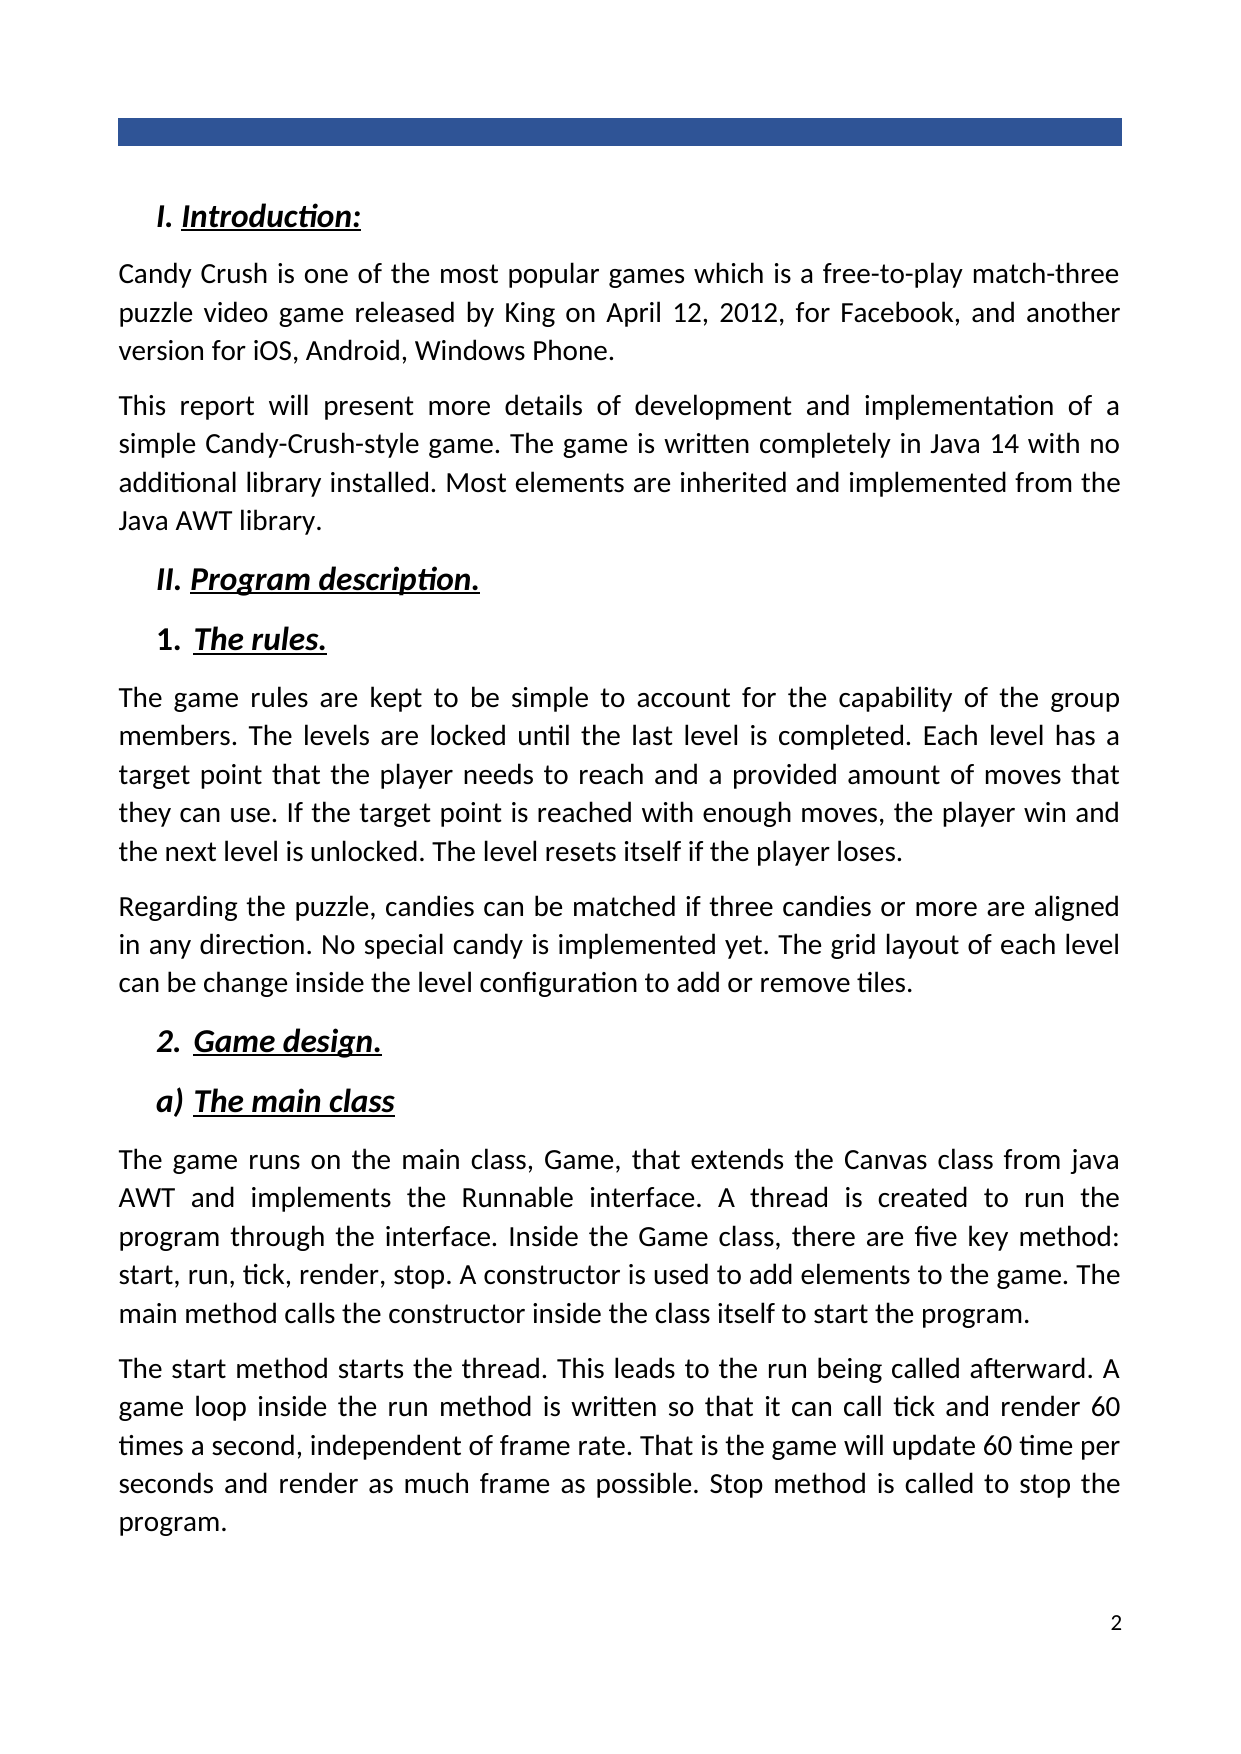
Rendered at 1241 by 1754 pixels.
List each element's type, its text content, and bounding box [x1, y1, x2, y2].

text The game runs on the main class, Game, that extends the Canvas class from java AWT and implements the Runnable interface. A thread is created to run the program through the interface. Inside the Game class, there are five key method: start, run, tick, render, stop. A constructor is used to add elements to the game. The main method calls the constructor inside the class itself to start the program. [118, 1141, 1122, 1330]
list The main class [156, 1080, 1122, 1121]
text Regarding the puzzle, candies can be matched if three candies or more are aligned in any direction. No special candy is implemented yet. The grid layout of each level can be change inside the level configuration to add or remove tiles. [118, 888, 1122, 1000]
list Program description. [156, 558, 1122, 598]
list Game design. [156, 1020, 1122, 1060]
text This report will present more details of development and implementation of a simple Candy-Crush-style game. The game is written completely in Java 14 with no additional library installed. Most elements are inherited and implemented from the Java AWT library. [118, 387, 1122, 538]
text Candy Crush is one of the most popular games which is a free-to-play match-three puzzle video game released by King on April 12, 2012, for Facebook, and another version for iOS, Android, Windows Phone. [118, 255, 1122, 368]
text The game rules are kept to be simple to account for the capability of the group members. The levels are locked until the last level is completed. Each level has a target point that the player needs to reach and a provided amount of moves that they can use. If the target point is reached with enough moves, the player win and the next level is unlocked. The level resets itself if the player loses. [118, 679, 1122, 868]
text The start method starts the thread. This leads to the run being called afterward. A game loop inside the run method is written so that it can call tick and render 60 times a second, independent of frame rate. That is the game will update 60 time per seconds and render as much frame as possible. Stop method is called to stop the program. [118, 1350, 1122, 1539]
list The rules. [156, 618, 1122, 659]
list Introduction: [156, 194, 1122, 235]
